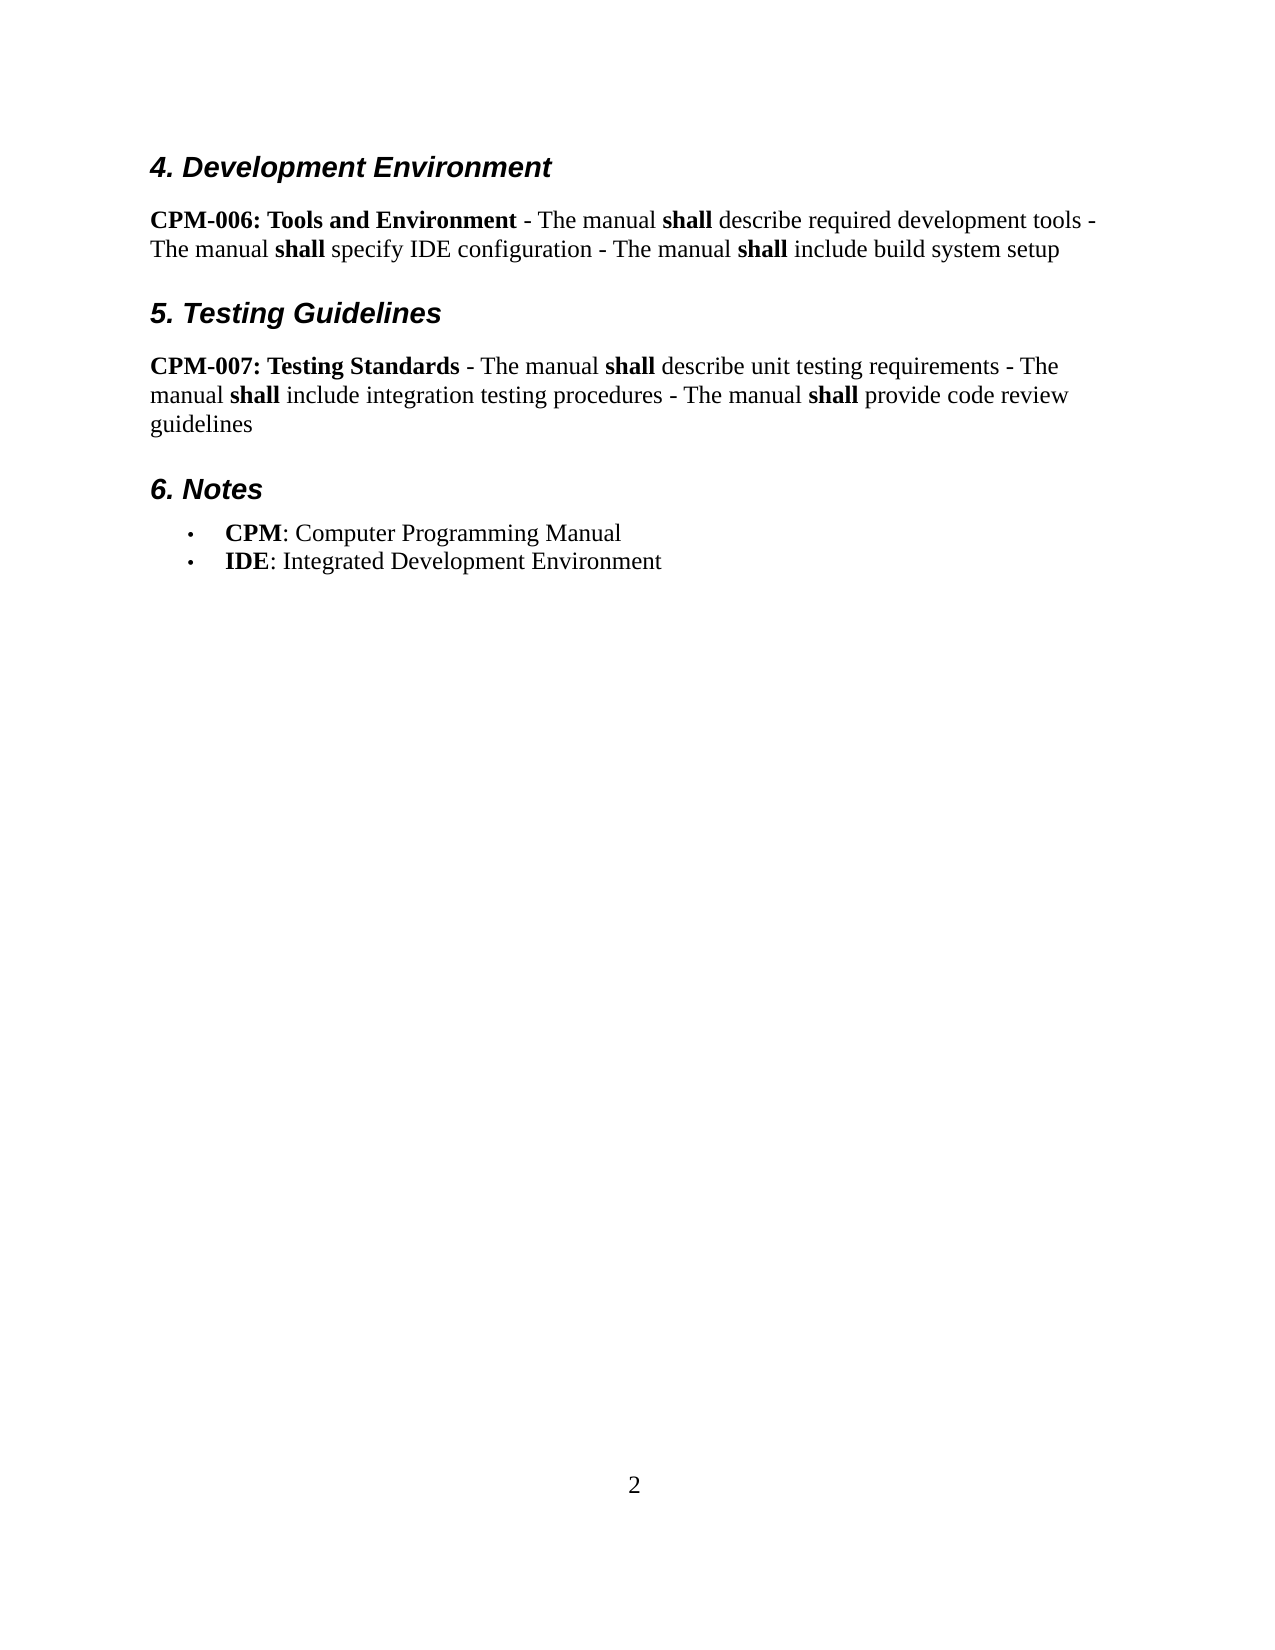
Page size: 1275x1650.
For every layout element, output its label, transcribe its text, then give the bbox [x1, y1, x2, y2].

subtitle 4. Development Environment [150, 150, 1125, 183]
subtitle 5. Testing Guidelines [150, 296, 1125, 330]
text CPM-006: Tools and Environment - The manual shall describe required development tools - The manual shall specify IDE configuration - The manual shall include build system setup [150, 205, 1125, 262]
text CPM-007: Testing Standards - The manual shall describe unit testing requirements - The manual shall include integration testing procedures - The manual shall provide code review guidelines [150, 351, 1125, 438]
subtitle 6. Notes [150, 472, 1125, 505]
list CPM: Computer Programming Manual [187, 518, 1125, 546]
list IDE: Integrated Development Environment [187, 546, 1125, 575]
